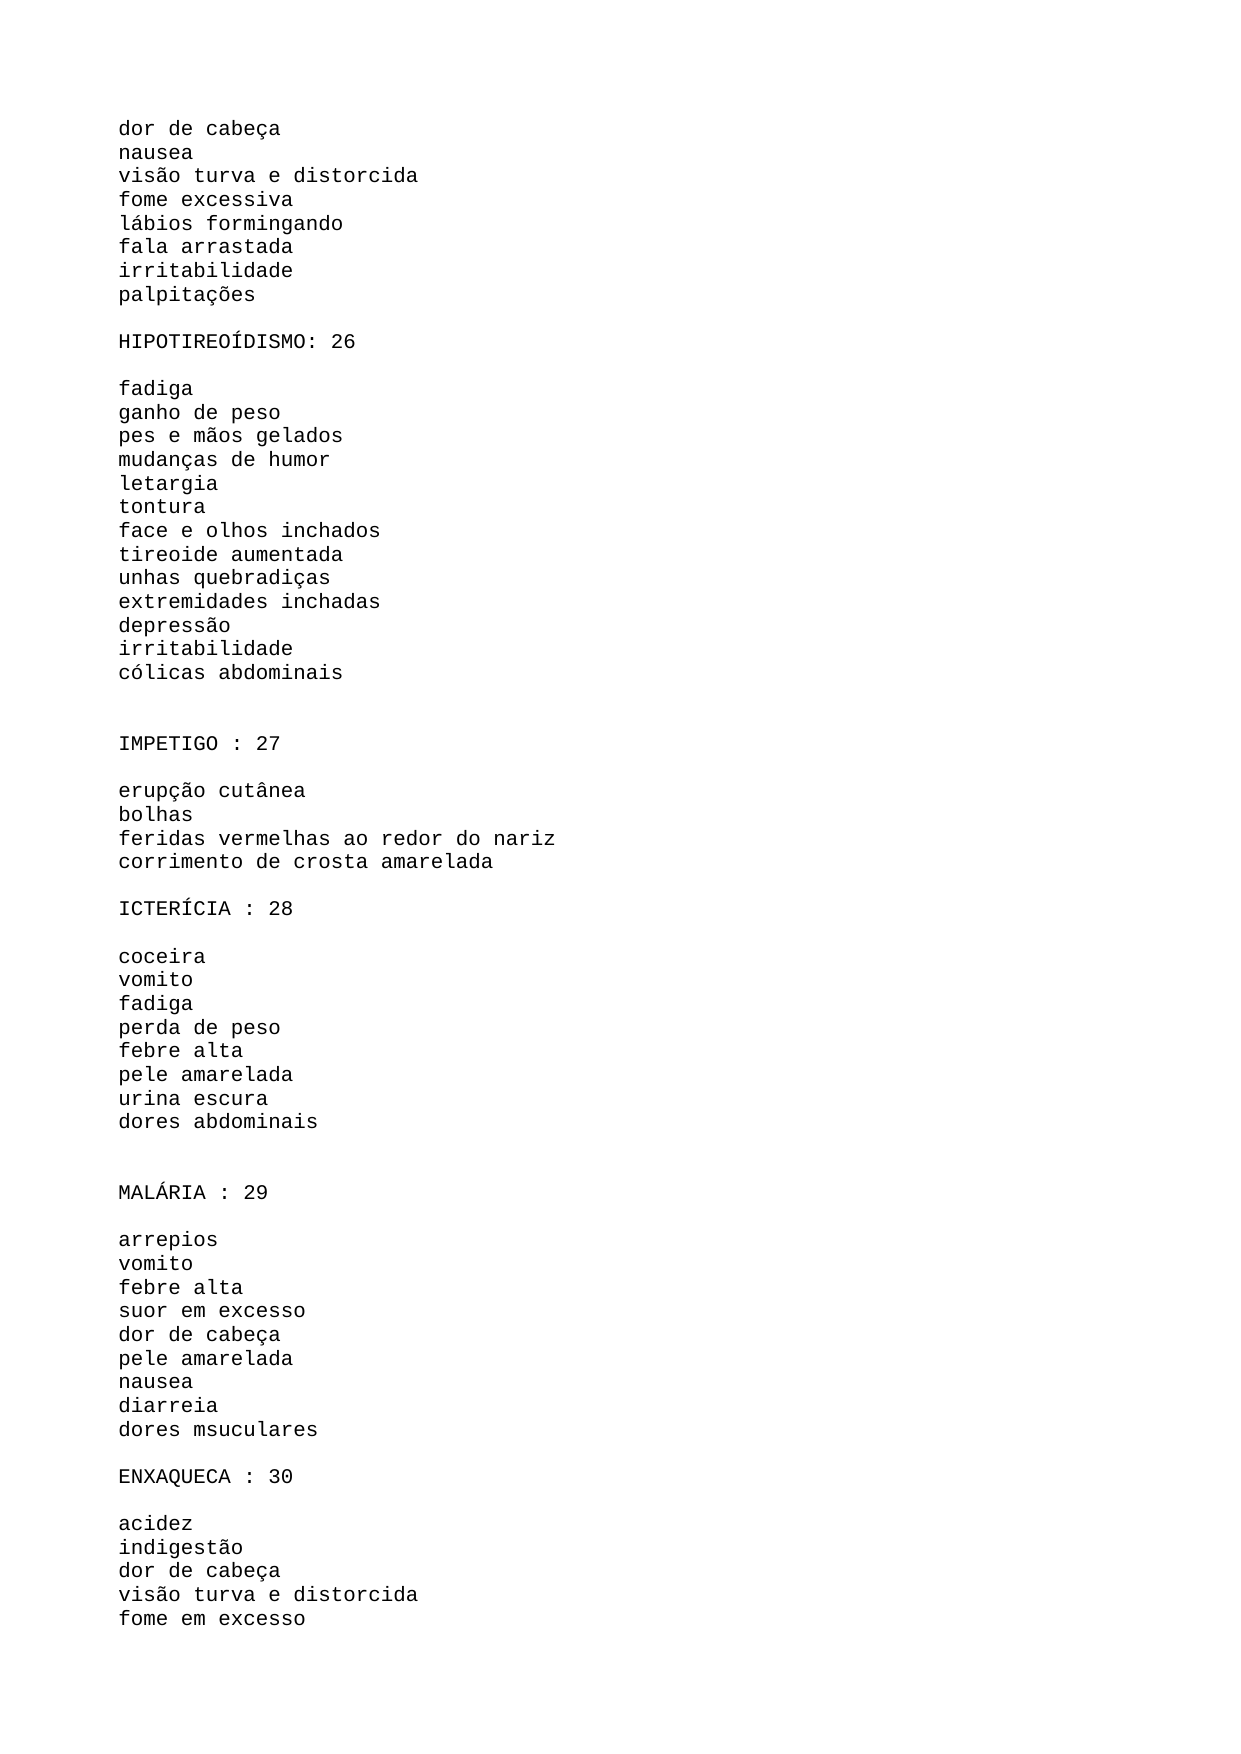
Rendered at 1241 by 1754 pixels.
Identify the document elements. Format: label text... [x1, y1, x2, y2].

text tontura [118, 496, 1122, 520]
text depressão [118, 615, 1122, 638]
text perda de peso [118, 1017, 1122, 1040]
text fadiga [118, 378, 1122, 402]
text diarreia [118, 1395, 1122, 1419]
text HIPOTIREOÍDISMO: 26 [118, 331, 1122, 354]
text palpitações [118, 284, 1122, 307]
text febre alta [118, 1040, 1122, 1064]
text ganho de peso [118, 402, 1122, 426]
text vomito [118, 1253, 1122, 1277]
text visão turva e distorcida [118, 1584, 1122, 1608]
text irritabilidade [118, 638, 1122, 662]
text ICTERÍCIA : 28 [118, 898, 1122, 922]
text nausea [118, 1371, 1122, 1395]
text pes e mãos gelados [118, 426, 1122, 449]
text acidez [118, 1513, 1122, 1537]
text arrepios [118, 1229, 1122, 1253]
text visão turva e distorcida [118, 165, 1122, 189]
text fome em excesso [118, 1608, 1122, 1631]
text urina escura [118, 1088, 1122, 1111]
text letargia [118, 473, 1122, 496]
text dor de cabeça [118, 118, 1122, 142]
text ENXAQUECA : 30 [118, 1466, 1122, 1489]
text unhas quebradiças [118, 567, 1122, 591]
text fome excessiva [118, 189, 1122, 213]
text dores abdominais [118, 1111, 1122, 1135]
text dores msuculares [118, 1419, 1122, 1442]
text IMPETIGO : 27 [118, 733, 1122, 757]
text suor em excesso [118, 1300, 1122, 1324]
text cólicas abdominais [118, 662, 1122, 686]
text fala arrastada [118, 236, 1122, 260]
text febre alta [118, 1277, 1122, 1300]
text pele amarelada [118, 1064, 1122, 1088]
text pele amarelada [118, 1348, 1122, 1371]
text dor de cabeça [118, 1324, 1122, 1348]
text MALÁRIA : 29 [118, 1182, 1122, 1206]
text irritabilidade [118, 260, 1122, 284]
text bolhas [118, 804, 1122, 827]
text face e olhos inchados [118, 520, 1122, 544]
text coceira [118, 946, 1122, 969]
text tireoide aumentada [118, 544, 1122, 567]
text feridas vermelhas ao redor do nariz [118, 827, 1122, 851]
text nausea [118, 142, 1122, 165]
text lábios formingando [118, 213, 1122, 236]
text mudanças de humor [118, 449, 1122, 473]
text erupção cutânea [118, 780, 1122, 804]
text dor de cabeça [118, 1561, 1122, 1584]
text indigestão [118, 1537, 1122, 1561]
text fadiga [118, 993, 1122, 1017]
text corrimento de crosta amarelada [118, 851, 1122, 875]
text extremidades inchadas [118, 591, 1122, 615]
text vomito [118, 969, 1122, 993]
